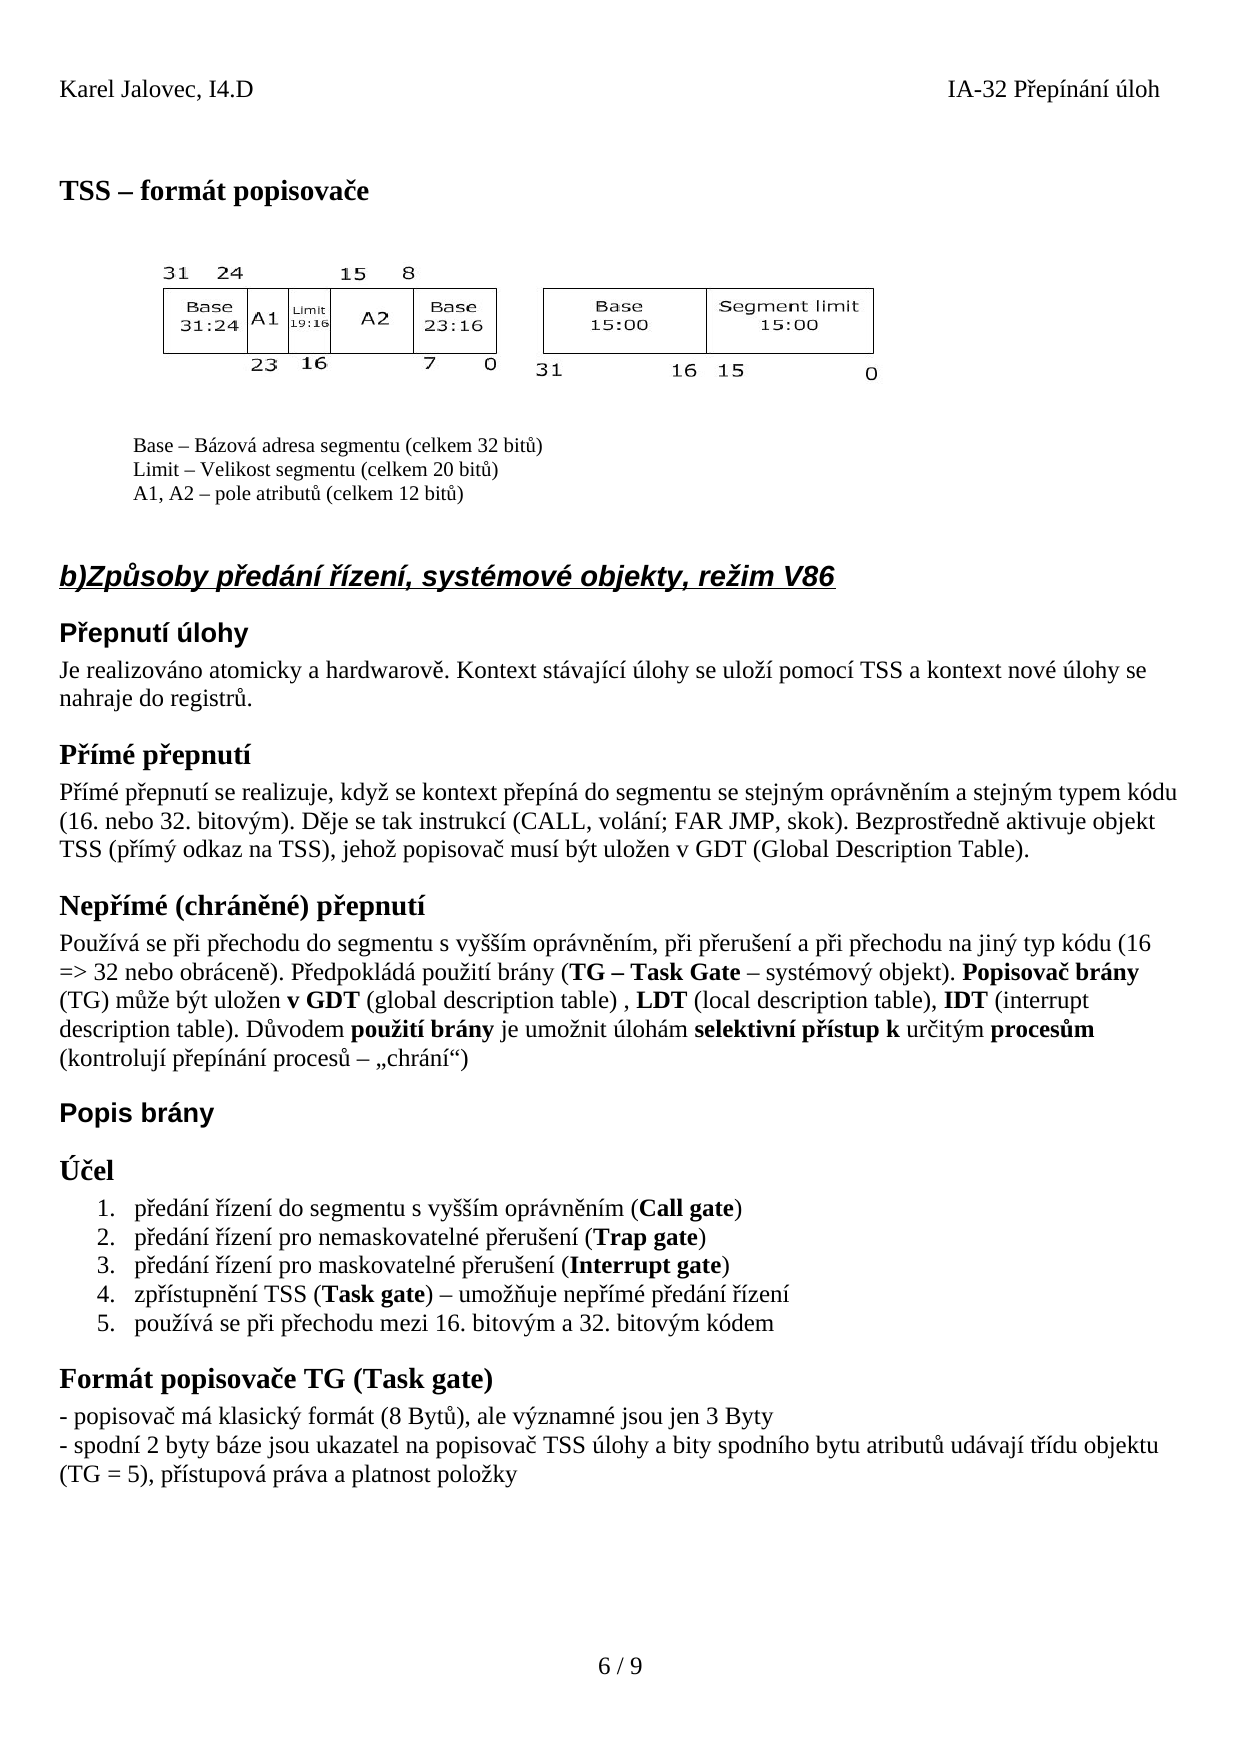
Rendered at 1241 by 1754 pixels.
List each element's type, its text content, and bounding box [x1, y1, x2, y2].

text Používá se při přechodu do segmentu s vyšším oprávněním, při přerušení a při přechodu na jiný typ kódu (16 => 32 nebo obráceně). Předpokládá použití brány (TG – Task Gate – systémový objekt). Popisovač brány (TG) může být uložen v GDT (global description table) , LDT (local description table), IDT (interrupt description table). Důvodem použití brány je umožnit úlohám selektivní přístup k určitým procesům (kontrolují přepínání procesů – „chrání“) [59, 928, 1181, 1072]
subtitle Účel [59, 1153, 1181, 1187]
subtitle Přímé přepnutí [59, 737, 1181, 771]
subtitle Popis brány [59, 1097, 1181, 1128]
text Limit – Velikost segmentu (celkem 20 bitů) [59, 457, 1181, 481]
list předání řízení pro nemaskovatelné přerušení (Trap gate) [97, 1222, 1181, 1250]
text A1, A2 – pole atributů (celkem 12 bitů) [59, 481, 1181, 505]
text Je realizováno atomicky a hardwarově. Kontext stávající úlohy se uloží pomocí TSS a kontext nové úlohy se nahraje do registrů. [59, 655, 1181, 712]
subtitle Přepnutí úlohy [59, 617, 1181, 648]
text Přímé přepnutí se realizuje, když se kontext přepíná do segmentu se stejným oprávněním a stejným typem kódu (16. nebo 32. bitovým). Děje se tak instrukcí (CALL, volání; FAR JMP, skok). Bezprostředně aktivuje objekt TSS (přímý odkaz na TSS), jehož popisovač musí být uložen v GDT (Global Description Table). [59, 777, 1181, 863]
picture [75, 221, 963, 424]
list zpřístupnění TSS (Task gate) – umožňuje nepřímé předání řízení [97, 1279, 1181, 1308]
list předání řízení do segmentu s vyšším oprávněním (Call gate) [97, 1193, 1181, 1222]
text - popisovač má klasický formát (8 Bytů), ale významné jsou jen 3 Byty [59, 1401, 1181, 1430]
subtitle TSS – formát popisovače [59, 173, 1181, 206]
text - spodní 2 byty báze jsou ukazatel na popisovač TSS úlohy a bity spodního bytu atributů udávají třídu objektu (TG = 5), přístupová práva a platnost položky [59, 1430, 1181, 1488]
subtitle Formát popisovače TG (Task gate) [59, 1362, 1181, 1395]
list předání řízení pro maskovatelné přerušení (Interrupt gate) [97, 1250, 1181, 1279]
list používá se při přechodu mezi 16. bitovým a 32. bitovým kódem [97, 1308, 1181, 1337]
subtitle b)Způsoby předání řízení, systémové objekty, režim V86 [59, 559, 1181, 592]
subtitle Nepřímé (chráněné) přepnutí [59, 888, 1181, 922]
text Base – Bázová adresa segmentu (celkem 32 bitů) [59, 433, 1181, 457]
